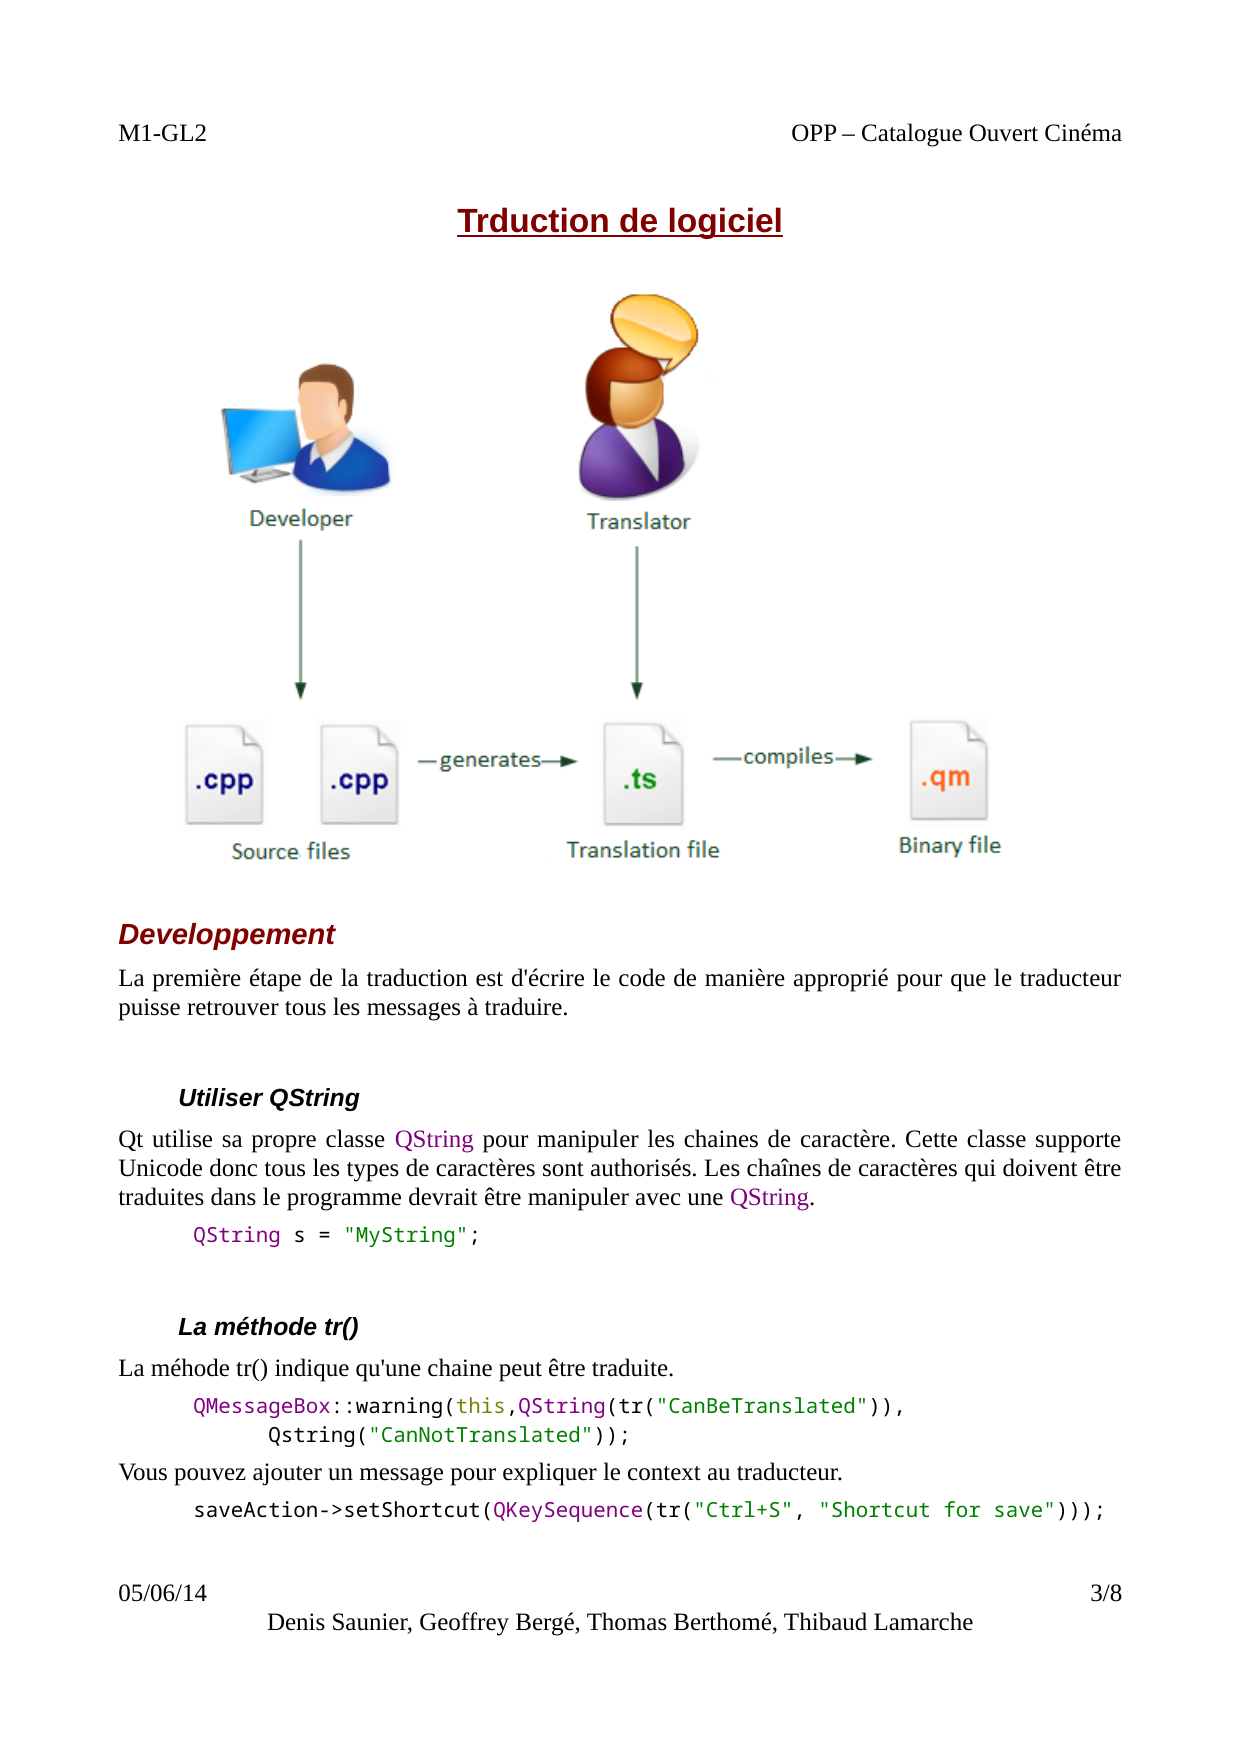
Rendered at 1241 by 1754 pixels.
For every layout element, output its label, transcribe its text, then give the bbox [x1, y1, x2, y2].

text saveAction->setShortcut(QKeySequence(tr("Ctrl+S", "Shortcut for save"))); [118, 1494, 1122, 1524]
subtitle Trduction de logiciel [118, 201, 1122, 240]
text La première étape de la traduction est d'écrire le code de manière approprié pour que le traducteur puisse retrouver tous les messages à traduire. [118, 963, 1122, 1021]
subtitle Developpement [118, 917, 1122, 951]
subtitle La méthode tr() [178, 1312, 1122, 1340]
picture [182, 290, 1058, 864]
subtitle Utiliser QString [178, 1083, 1122, 1112]
text Qt utilise sa propre classe QString pour manipuler les chaines de caractère. Cette classe supporte Unicode donc tous les types de caractères sont authorisés. Les chaînes de caractères qui doivent être traduites dans le programme devrait être manipuler avec une QString. [118, 1124, 1122, 1211]
text Vous pouvez ajouter un message pour expliquer le context au traducteur. [118, 1457, 1122, 1486]
text QString s = "MyString"; [118, 1219, 1122, 1249]
text La méhode tr() indique qu'une chaine peut être traduite. [118, 1353, 1122, 1381]
text QMessageBox::warning(this,QString(tr("CanBeTranslated")), Qstring("CanNotTranslated")); [118, 1390, 1122, 1448]
